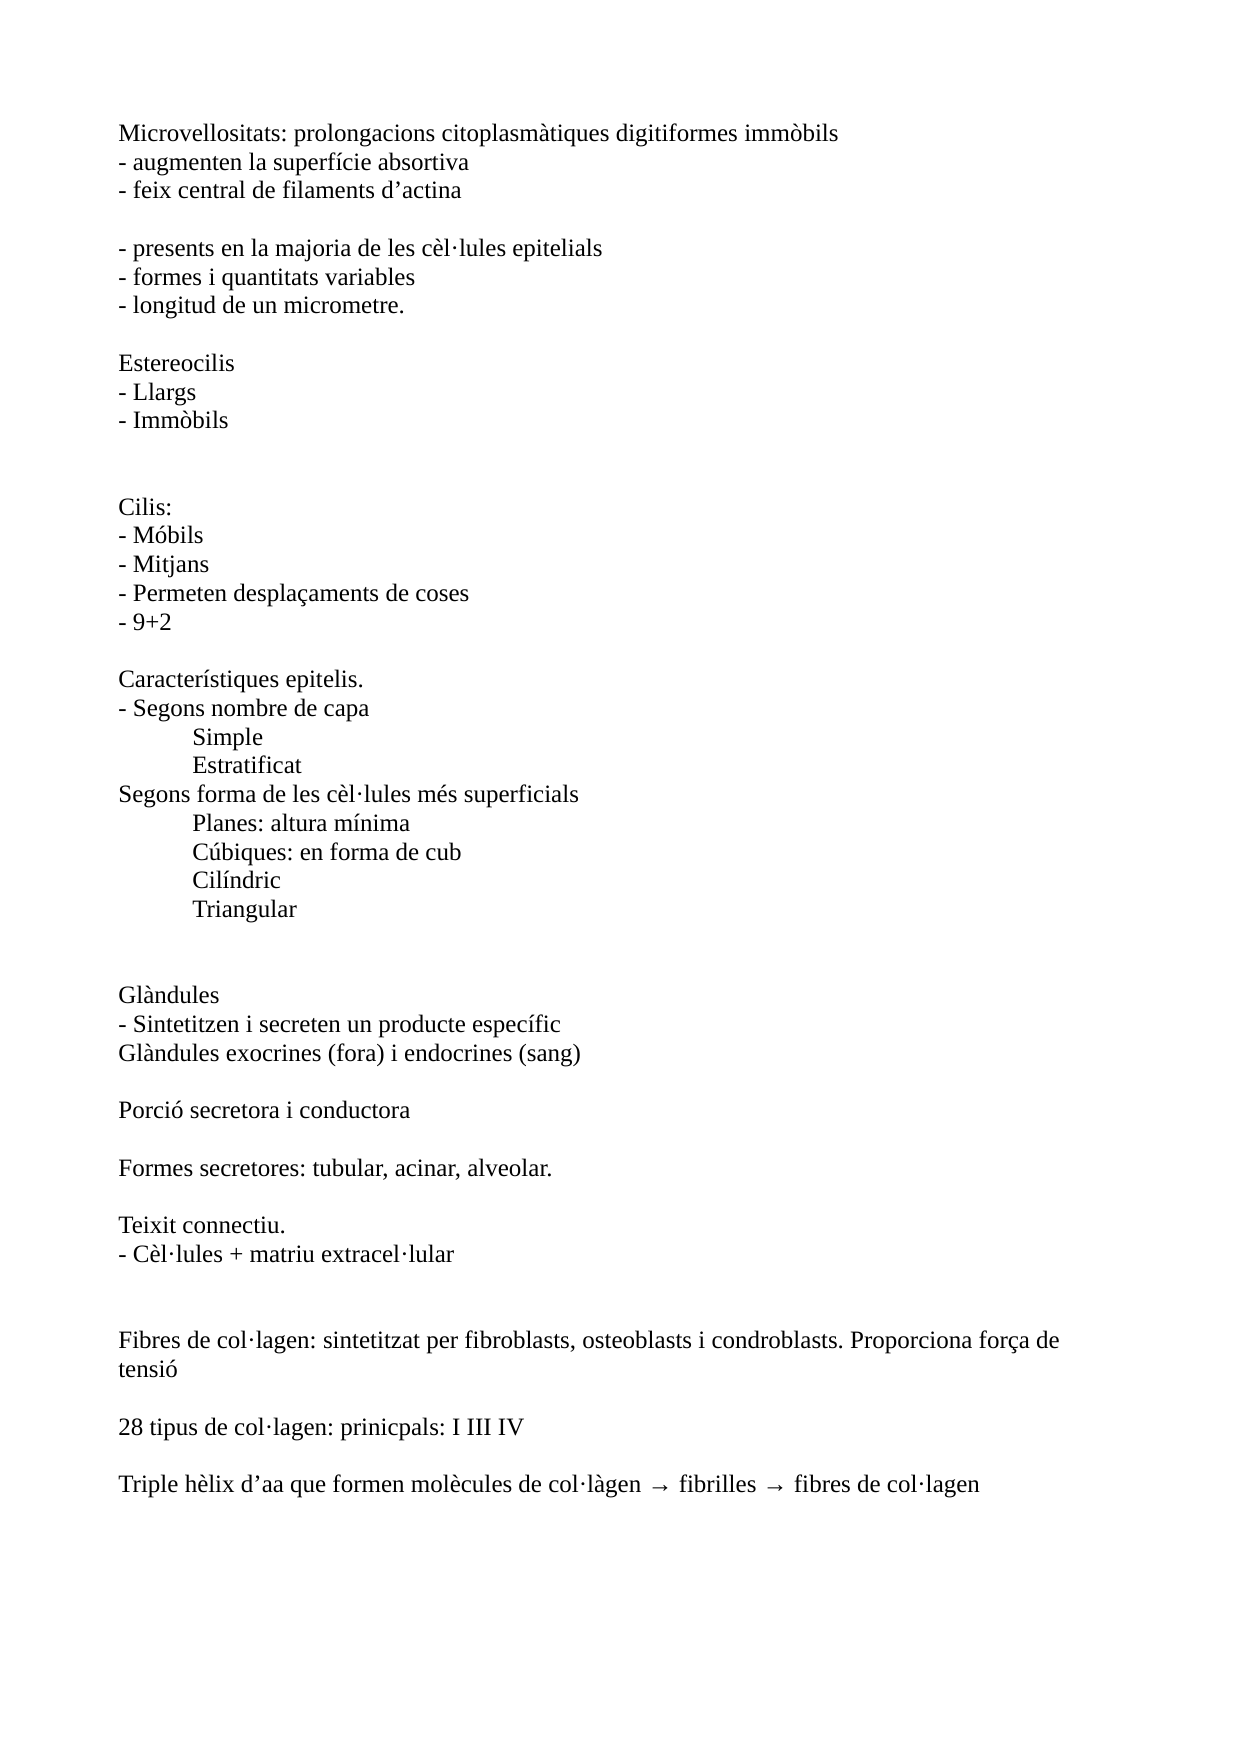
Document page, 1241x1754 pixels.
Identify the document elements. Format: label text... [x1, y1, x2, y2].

text - Cèl·lules + matriu extracel·lular [118, 1239, 1122, 1268]
text Cúbiques: en forma de cub [118, 837, 1122, 866]
text - Immòbils [118, 406, 1122, 434]
text Microvellositats: prolongacions citoplasmàtiques digitiformes immòbils [118, 118, 1122, 147]
text - augmenten la superfície absortiva [118, 147, 1122, 176]
text Planes: altura mínima [118, 808, 1122, 837]
text Característiques epitelis. [118, 664, 1122, 693]
text Fibres de col·lagen: sintetitzat per fibroblasts, osteoblasts i condroblasts. Proporciona força de tensió [118, 1326, 1122, 1383]
text Estereocilis [118, 348, 1122, 377]
text Simple [118, 722, 1122, 751]
text Cilíndric [118, 866, 1122, 894]
text - Segons nombre de capa [118, 693, 1122, 722]
text Formes secretores: tubular, acinar, alveolar. [118, 1153, 1122, 1182]
text - Móbils [118, 521, 1122, 549]
text Estratificat [118, 751, 1122, 779]
text Triple hèlix d’aa que formen molècules de col·làgen → fibrilles → fibres de col·lagen [118, 1469, 1122, 1498]
text - Mitjans [118, 549, 1122, 578]
text 28 tipus de col·lagen: prinicpals: I III IV [118, 1412, 1122, 1441]
text Porció secretora i conductora [118, 1096, 1122, 1124]
text - Llargs [118, 377, 1122, 406]
text - longitud de un micrometre. [118, 291, 1122, 319]
text Segons forma de les cèl·lules més superficials [118, 779, 1122, 808]
text - formes i quantitats variables [118, 262, 1122, 291]
text - presents en la majoria de les cèl·lules epitelials [118, 233, 1122, 262]
text Triangular [118, 894, 1122, 923]
text - feix central de filaments d’actina [118, 176, 1122, 204]
text Glàndules exocrines (fora) i endocrines (sang) [118, 1038, 1122, 1067]
text Cilis: [118, 492, 1122, 521]
text Glàndules [118, 981, 1122, 1009]
text - 9+2 [118, 607, 1122, 636]
text Teixit connectiu. [118, 1211, 1122, 1239]
text - Sintetitzen i secreten un producte específic [118, 1009, 1122, 1038]
text - Permeten desplaçaments de coses [118, 578, 1122, 607]
